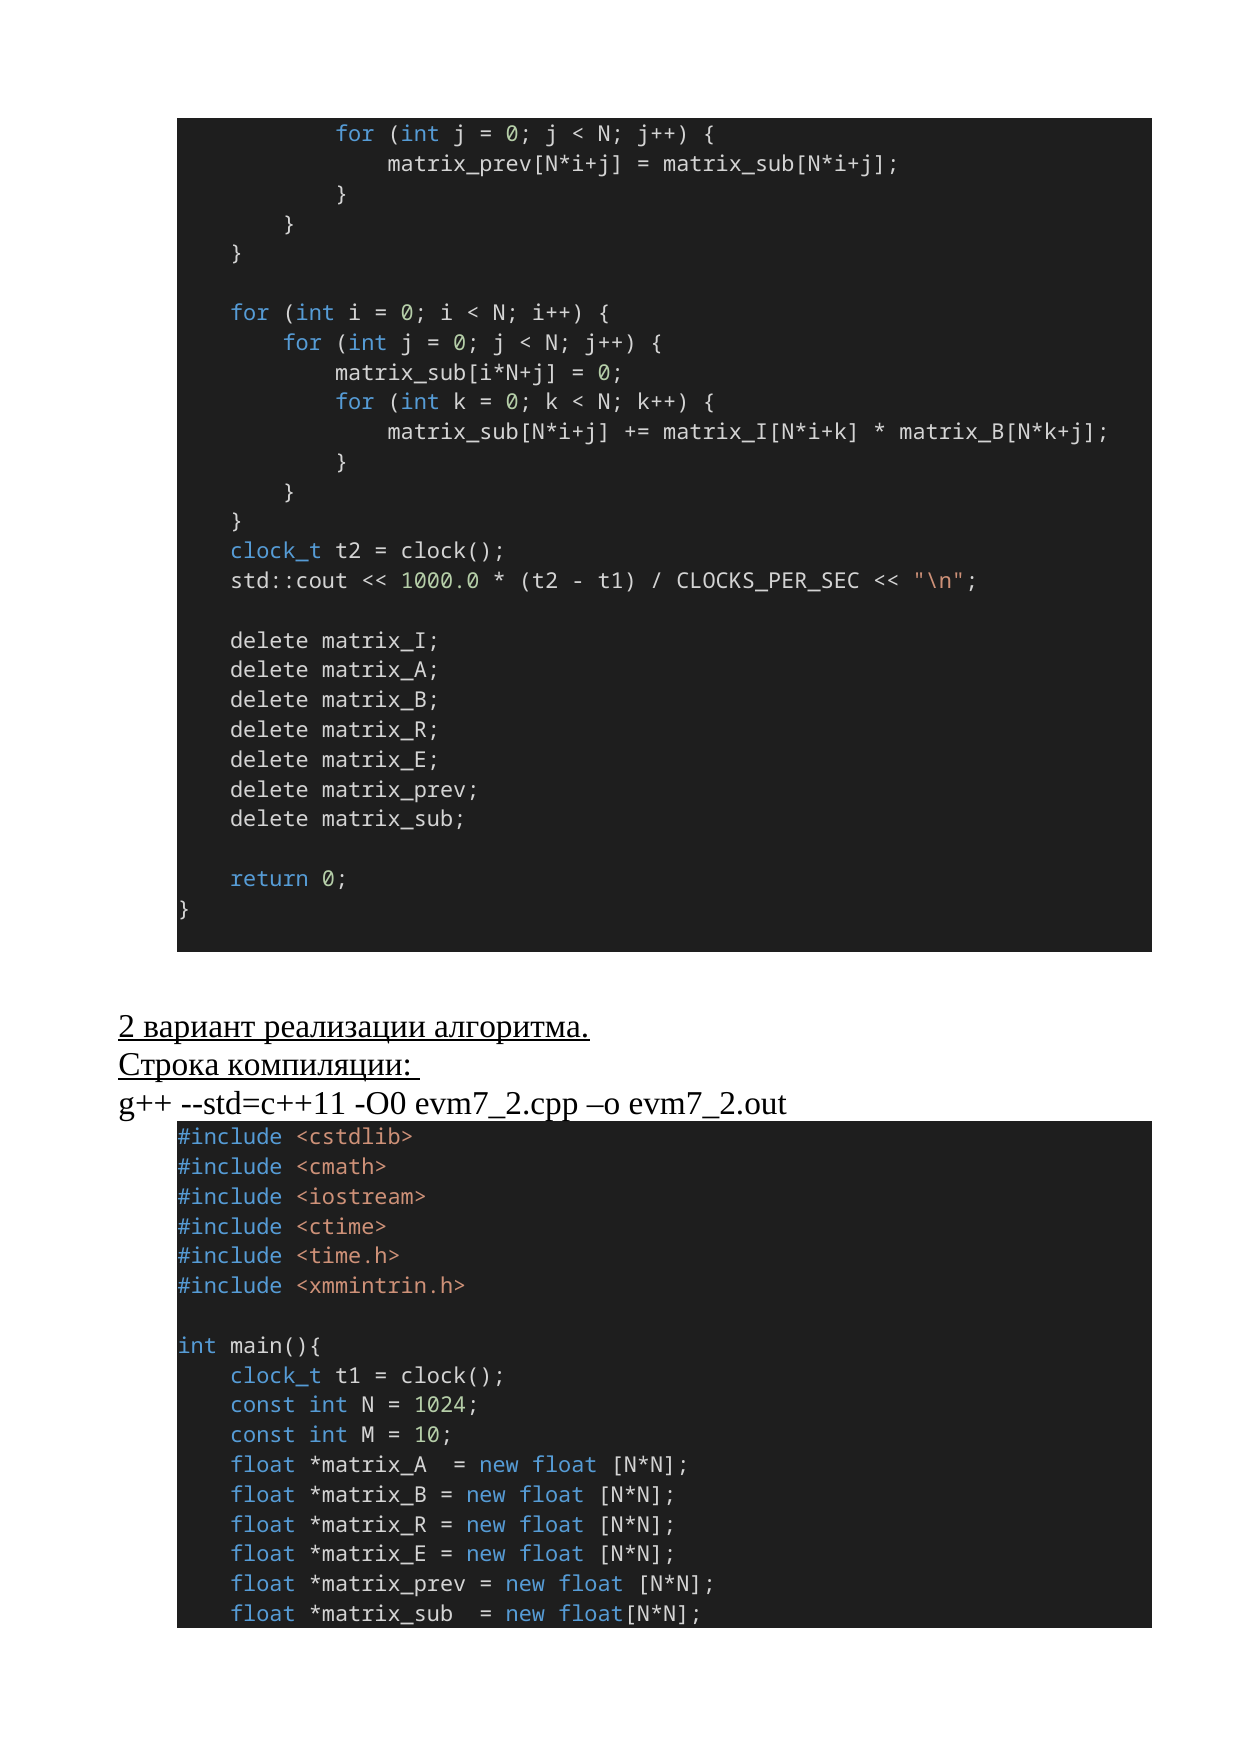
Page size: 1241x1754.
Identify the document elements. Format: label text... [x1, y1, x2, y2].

text float *matrix_B = new float [N*N]; [177, 1479, 1152, 1509]
text const int N = 1024; [177, 1389, 1152, 1419]
text delete matrix_R; [177, 714, 1152, 744]
text delete matrix_B; [177, 684, 1152, 714]
text clock_t t1 = clock(); [177, 1360, 1152, 1389]
text for (int k = 0; k < N; k++) { [177, 386, 1152, 416]
text float *matrix_R = new float [N*N]; [177, 1509, 1152, 1538]
text float *matrix_sub = new float[N*N]; [177, 1598, 1152, 1628]
text matrix_sub[N*i+j] += matrix_I[N*i+k] * matrix_B[N*k+j]; [177, 416, 1152, 446]
text std::cout << 1000.0 * (t2 - t1) / CLOCKS_PER_SEC << "\n"; [177, 565, 1152, 595]
text #include <xmmintrin.h> [177, 1270, 1152, 1300]
text float *matrix_A = new float [N*N]; [177, 1449, 1152, 1479]
text const int M = 10; [177, 1419, 1152, 1449]
text g++ --std=c++11 -O0 evm7_2.cpp –o evm7_2.out [118, 1083, 1152, 1121]
text } [177, 476, 1152, 505]
text delete matrix_prev; [177, 773, 1152, 803]
text 2 вариант реализации алгоритма. [118, 1006, 1152, 1045]
text return 0; [177, 863, 1152, 893]
text matrix_sub[i*N+j] = 0; [177, 356, 1152, 386]
text #include <time.h> [177, 1241, 1152, 1270]
text #include <ctime> [177, 1211, 1152, 1241]
text for (int j = 0; j < N; j++) { [177, 118, 1152, 148]
text delete matrix_sub; [177, 803, 1152, 833]
text delete matrix_I; [177, 624, 1152, 654]
text } [177, 178, 1152, 207]
text } [177, 237, 1152, 267]
text int main(){ [177, 1330, 1152, 1360]
text for (int j = 0; j < N; j++) { [177, 327, 1152, 356]
text } [177, 893, 1152, 922]
text float *matrix_prev = new float [N*N]; [177, 1568, 1152, 1598]
text float *matrix_E = new float [N*N]; [177, 1538, 1152, 1568]
text #include <cmath> [177, 1151, 1152, 1181]
text } [177, 505, 1152, 535]
text delete matrix_A; [177, 654, 1152, 684]
text clock_t t2 = clock(); [177, 535, 1152, 565]
text for (int i = 0; i < N; i++) { [177, 297, 1152, 327]
text #include <cstdlib> [177, 1121, 1152, 1151]
text delete matrix_E; [177, 744, 1152, 773]
text #include <iostream> [177, 1181, 1152, 1211]
text matrix_prev[N*i+j] = matrix_sub[N*i+j]; [177, 148, 1152, 178]
text } [177, 207, 1152, 237]
text } [177, 446, 1152, 476]
text Строка компиляции: [118, 1045, 1152, 1083]
